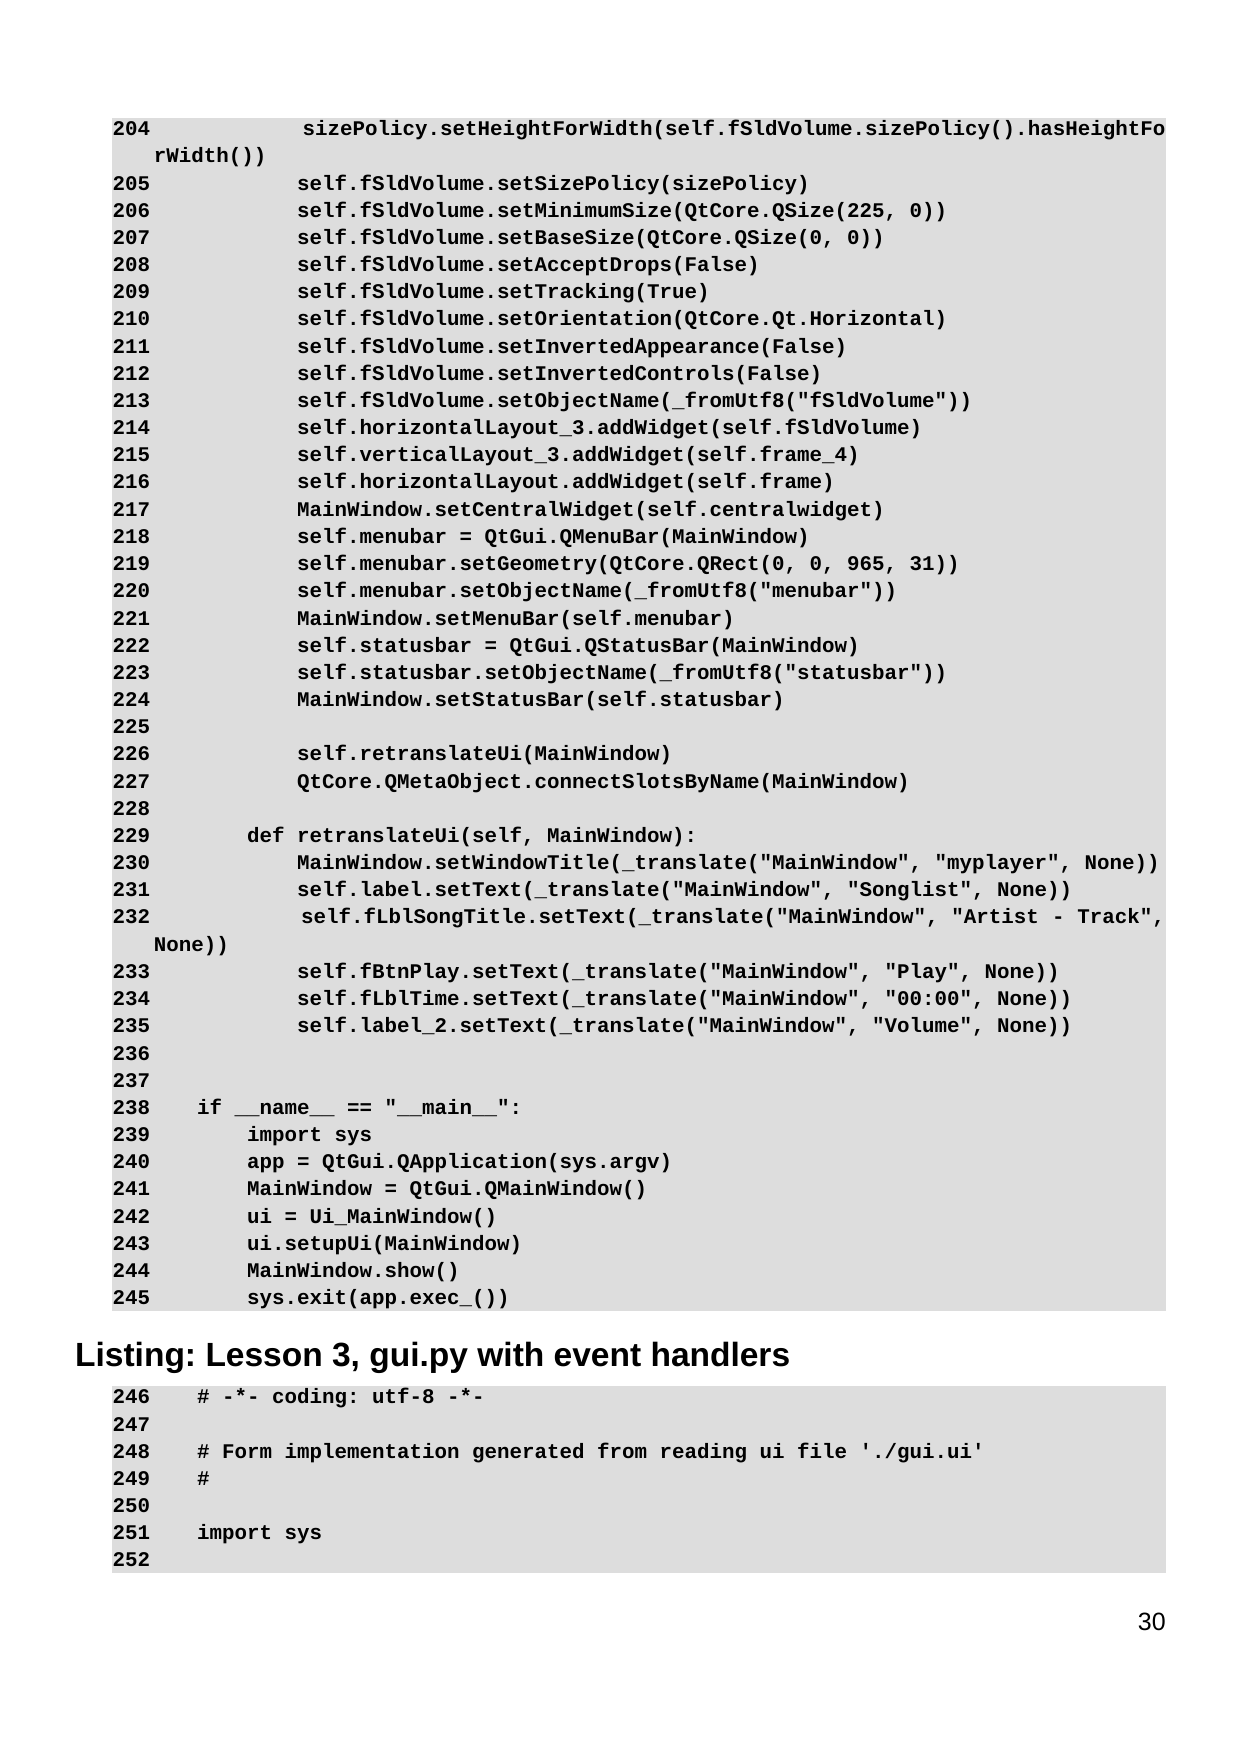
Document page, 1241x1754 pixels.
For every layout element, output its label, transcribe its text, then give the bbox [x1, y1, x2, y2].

list import sys [112, 1522, 1166, 1546]
list self.fSldVolume.setSizePolicy(sizePolicy) [112, 172, 1166, 196]
list self.horizontalLayout_3.addWidget(self.fSldVolume) [112, 417, 1166, 441]
list self.fSldVolume.setObjectName(_fromUtf8("fSldVolume")) [112, 390, 1166, 414]
list sys.exit(app.exec_()) [112, 1287, 1166, 1311]
list self.label.setText(_translate("MainWindow", "Songlist", None)) [112, 879, 1166, 903]
list self.fSldVolume.setAcceptDrops(False) [112, 254, 1166, 278]
list self.fLblTime.setText(_translate("MainWindow", "00:00", None)) [112, 988, 1166, 1012]
list import sys [112, 1124, 1166, 1148]
list sizePolicy.setHeightForWidth(self.fSldVolume.sizePolicy().hasHeightForWidth()) [112, 118, 1166, 169]
list ui.setupUi(MainWindow) [112, 1233, 1166, 1256]
list self.fBtnPlay.setText(_translate("MainWindow", "Play", None)) [112, 961, 1166, 984]
list self.fSldVolume.setMinimumSize(QtCore.QSize(225, 0)) [112, 200, 1166, 223]
list MainWindow.setCentralWidget(self.centralwidget) [112, 499, 1166, 522]
list ui = Ui_MainWindow() [112, 1206, 1166, 1229]
list MainWindow.setWindowTitle(_translate("MainWindow", "myplayer", None)) [112, 852, 1166, 876]
list self.fSldVolume.setBaseSize(QtCore.QSize(0, 0)) [112, 227, 1166, 251]
list # Form implementation generated from reading ui file './gui.ui' [112, 1441, 1166, 1464]
list QtCore.QMetaObject.connectSlotsByName(MainWindow) [112, 771, 1166, 794]
list # -*- coding: utf-8 -*- [112, 1386, 1166, 1410]
list self.menubar.setObjectName(_fromUtf8("menubar")) [112, 580, 1166, 604]
list self.fLblSongTitle.setText(_translate("MainWindow", "Artist - Track", None)) [112, 907, 1166, 957]
list MainWindow = QtGui.QMainWindow() [112, 1178, 1166, 1202]
list self.menubar.setGeometry(QtCore.QRect(0, 0, 965, 31)) [112, 553, 1166, 577]
list MainWindow.show() [112, 1260, 1166, 1284]
list MainWindow.setStatusBar(self.statusbar) [112, 689, 1166, 713]
list self.statusbar.setObjectName(_fromUtf8("statusbar")) [112, 662, 1166, 686]
list if __name__ == "__main__": [112, 1097, 1166, 1121]
list # [112, 1468, 1166, 1492]
subtitle Listing: Lesson 3, gui.py with event handlers [75, 1335, 1166, 1374]
list self.menubar = QtGui.QMenuBar(MainWindow) [112, 526, 1166, 549]
list app = QtGui.QApplication(sys.argv) [112, 1151, 1166, 1175]
list self.retranslateUi(MainWindow) [112, 743, 1166, 767]
list self.statusbar = QtGui.QStatusBar(MainWindow) [112, 635, 1166, 658]
list MainWindow.setMenuBar(self.menubar) [112, 607, 1166, 631]
list self.fSldVolume.setOrientation(QtCore.Qt.Horizontal) [112, 308, 1166, 332]
list self.horizontalLayout.addWidget(self.frame) [112, 472, 1166, 495]
list self.verticalLayout_3.addWidget(self.frame_4) [112, 444, 1166, 468]
list self.label_2.setText(_translate("MainWindow", "Volume", None)) [112, 1015, 1166, 1039]
list self.fSldVolume.setTracking(True) [112, 281, 1166, 305]
list self.fSldVolume.setInvertedAppearance(False) [112, 336, 1166, 359]
list self.fSldVolume.setInvertedControls(False) [112, 363, 1166, 386]
list def retranslateUi(self, MainWindow): [112, 825, 1166, 849]
